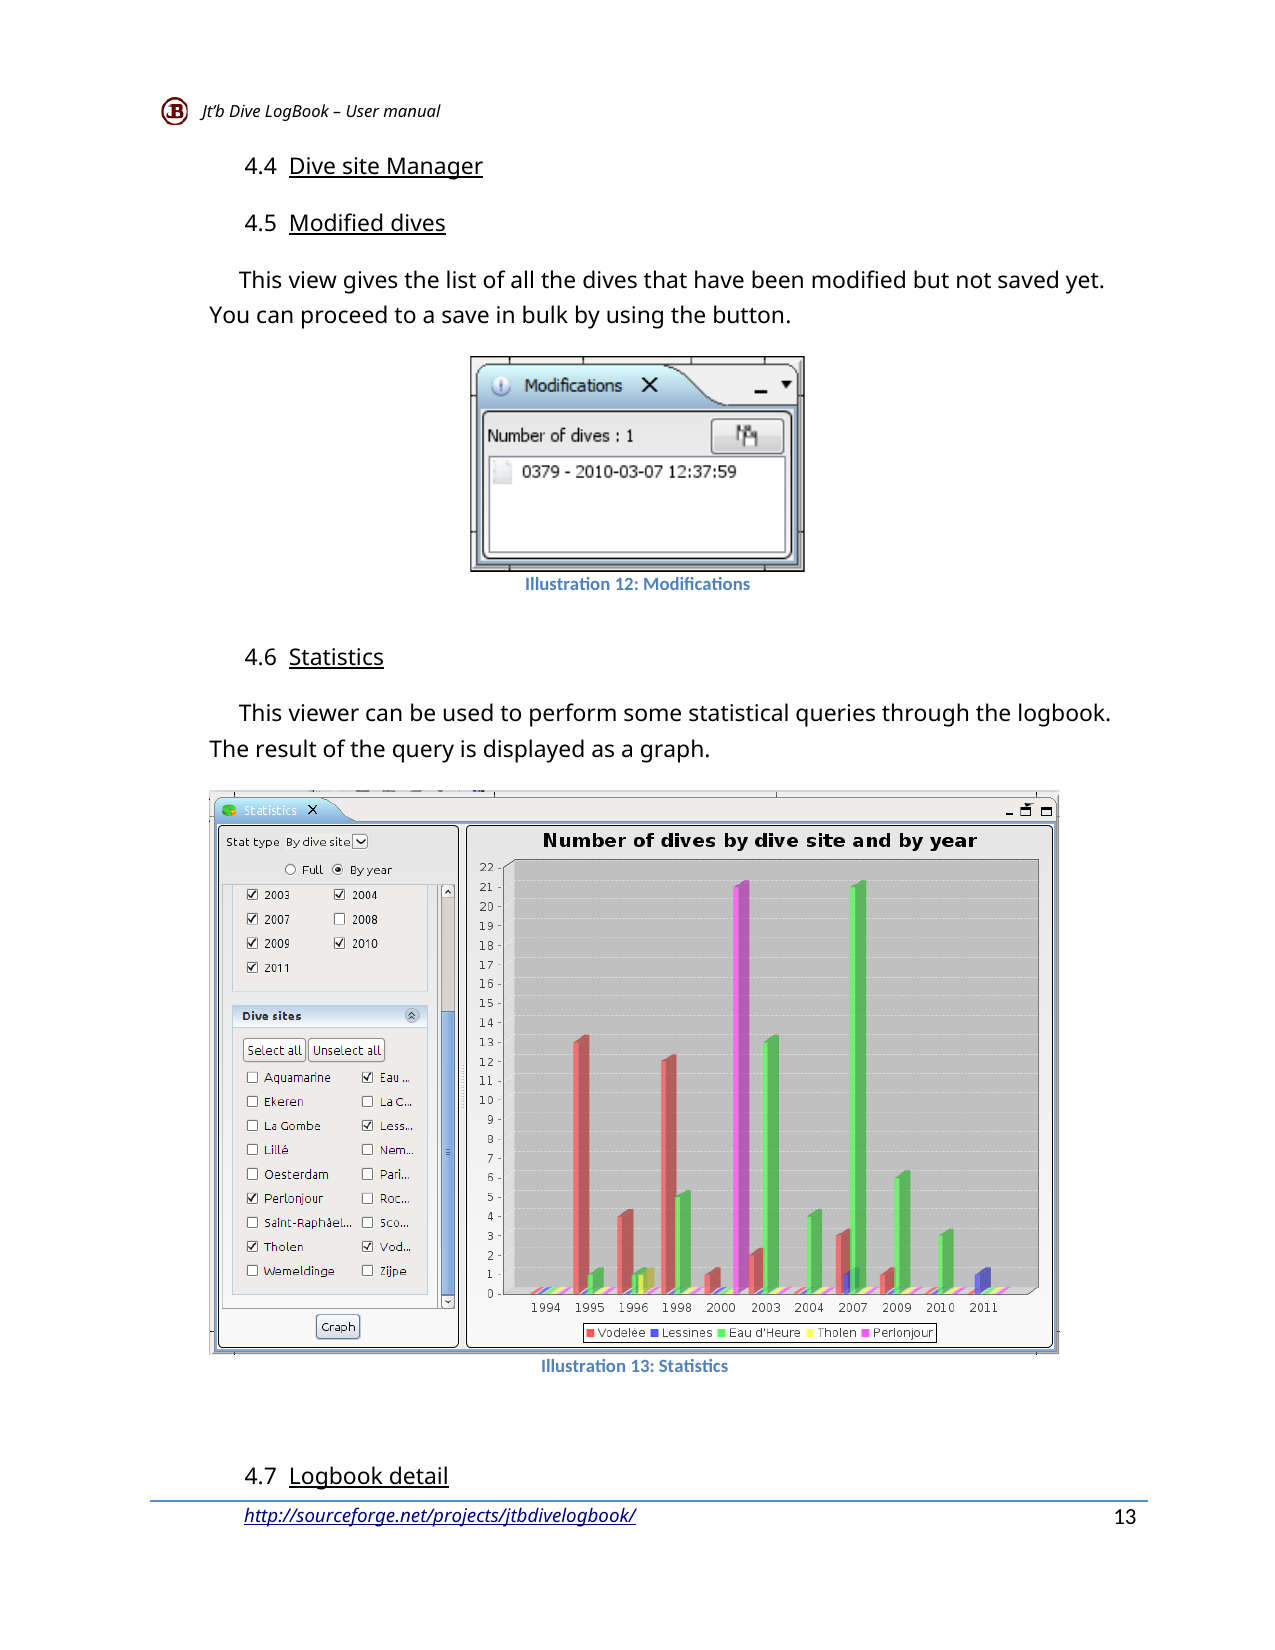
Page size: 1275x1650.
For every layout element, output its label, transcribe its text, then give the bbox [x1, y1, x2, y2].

subtitle Dive site Manager [238, 150, 1125, 181]
text This view gives the list of all the dives that have been modified but not saved yet. You can proceed to a save in bulk by using the button. [209, 263, 1125, 331]
subtitle Logbook detail [238, 1460, 1125, 1491]
text This viewer can be used to perform some statistical queries through the logbook. The result of the query is displayed as a graph. [209, 697, 1125, 764]
picture [470, 356, 805, 572]
subtitle Statistics [238, 641, 1125, 672]
text Illustration 12: Modifications [470, 572, 805, 595]
subtitle Modified dives [238, 207, 1125, 238]
picture [161, 97, 188, 125]
picture [209, 790, 1060, 1355]
text Illustration 13: Statistics [209, 1355, 1060, 1377]
